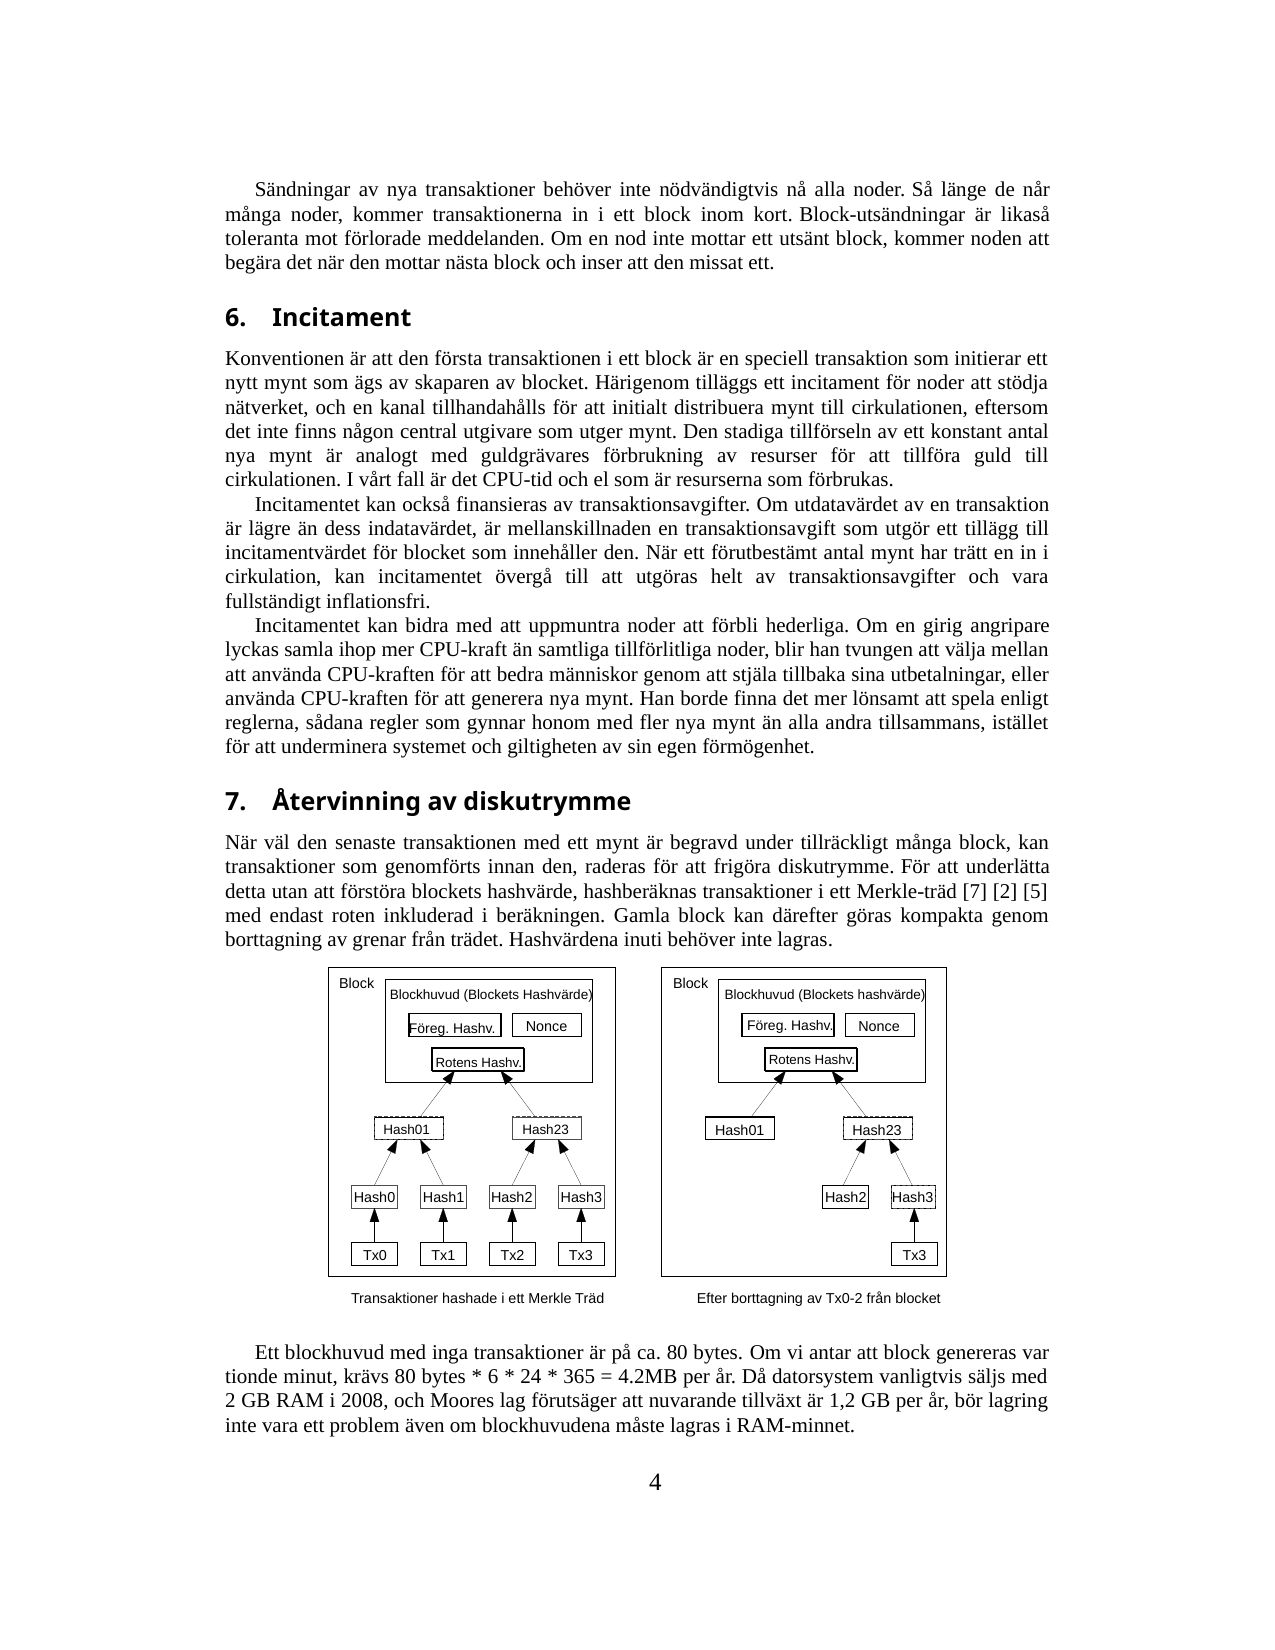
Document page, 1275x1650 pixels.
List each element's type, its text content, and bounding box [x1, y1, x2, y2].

text Ett blockhuvud med inga transaktioner är på ca. 80 bytes. Om vi antar att block genereras var tionde minut, krävs 80 bytes * 6 * 24 * 365 = 4.2MB per år. Då datorsystem vanligtvis säljs med 2 GB RAM i 2008, och Moores lag förutsäger att nuvarande tillväxt är 1,2 GB per år, bör lagring inte vara ett problem även om blockhuvudena måste lagras i RAM-minnet. [225, 1340, 1050, 1437]
text När väl den senaste transaktionen med ett mynt är begravd under tillräckligt många block, kan transaktioner som genomförts innan den, raderas för att frigöra diskutrymme. För att underlätta detta utan att förstöra blockets hashvärde, hashberäknas transaktioner i ett Merkle-träd [7] [2] [5] med endast roten inkluderad i beräkningen. Gamla block kan därefter göras kompakta genom borttagning av grenar från trädet. Hashvärdena inuti behöver inte lagras. [225, 830, 1050, 951]
text Sändningar av nya transaktioner behöver inte nödvändigtvis nå alla noder. Så länge de når många noder, kommer transaktionerna in i ett block inom kort. Block-utsändningar är likaså toleranta mot förlorade meddelanden. Om en nod inte mottar ett utsänt block, kommer noden att begära det när den mottar nästa block och inser att den missat ett. [225, 177, 1050, 274]
text Konventionen är att den första transaktionen i ett block är en speciell transaktion som initierar ett nytt mynt som ägs av skaparen av blocket. Härigenom tilläggs ett incitament för noder att stödja nätverket, och en kanal tillhandahålls för att initialt distribuera mynt till cirkulationen, eftersom det inte finns någon central utgivare som utger mynt. Den stadiga tillförseln av ett konstant antal nya mynt är analogt med guldgrävares förbrukning av resurser för att tillföra guld till cirkulationen. I vårt fall är det CPU-tid och el som är resurserna som förbrukas. [225, 346, 1050, 491]
subtitle 6. Incitament [225, 299, 1050, 333]
subtitle 7. Återvinning av diskutrymme [225, 783, 1050, 817]
text Incitamentet kan bidra med att uppmuntra noder att förbli hederliga. Om en girig angripare lyckas samla ihop mer CPU-kraft än samtliga tillförlitliga noder, blir han tvungen att välja mellan att använda CPU-kraften för att bedra människor genom att stjäla tillbaka sina utbetalningar, eller använda CPU-kraften för att generera nya mynt. Han borde finna det mer lönsamt att spela enligt reglerna, sådana regler som gynnar honom med fler nya mynt än alla andra tillsammans, istället för att underminera systemet och giltigheten av sin egen förmögenhet. [225, 613, 1050, 758]
text Incitamentet kan också finansieras av transaktionsavgifter. Om utdatavärdet av en transaktion är lägre än dess indatavärdet, är mellanskillnaden en transaktionsavgift som utgör ett tillägg till incitamentvärdet för blocket som innehåller den. När ett förutbestämt antal mynt har trätt en in i cirkulation, kan incitamentet övergå till att utgöras helt av transaktionsavgifter och vara fullständigt inflationsfri. [225, 491, 1050, 613]
